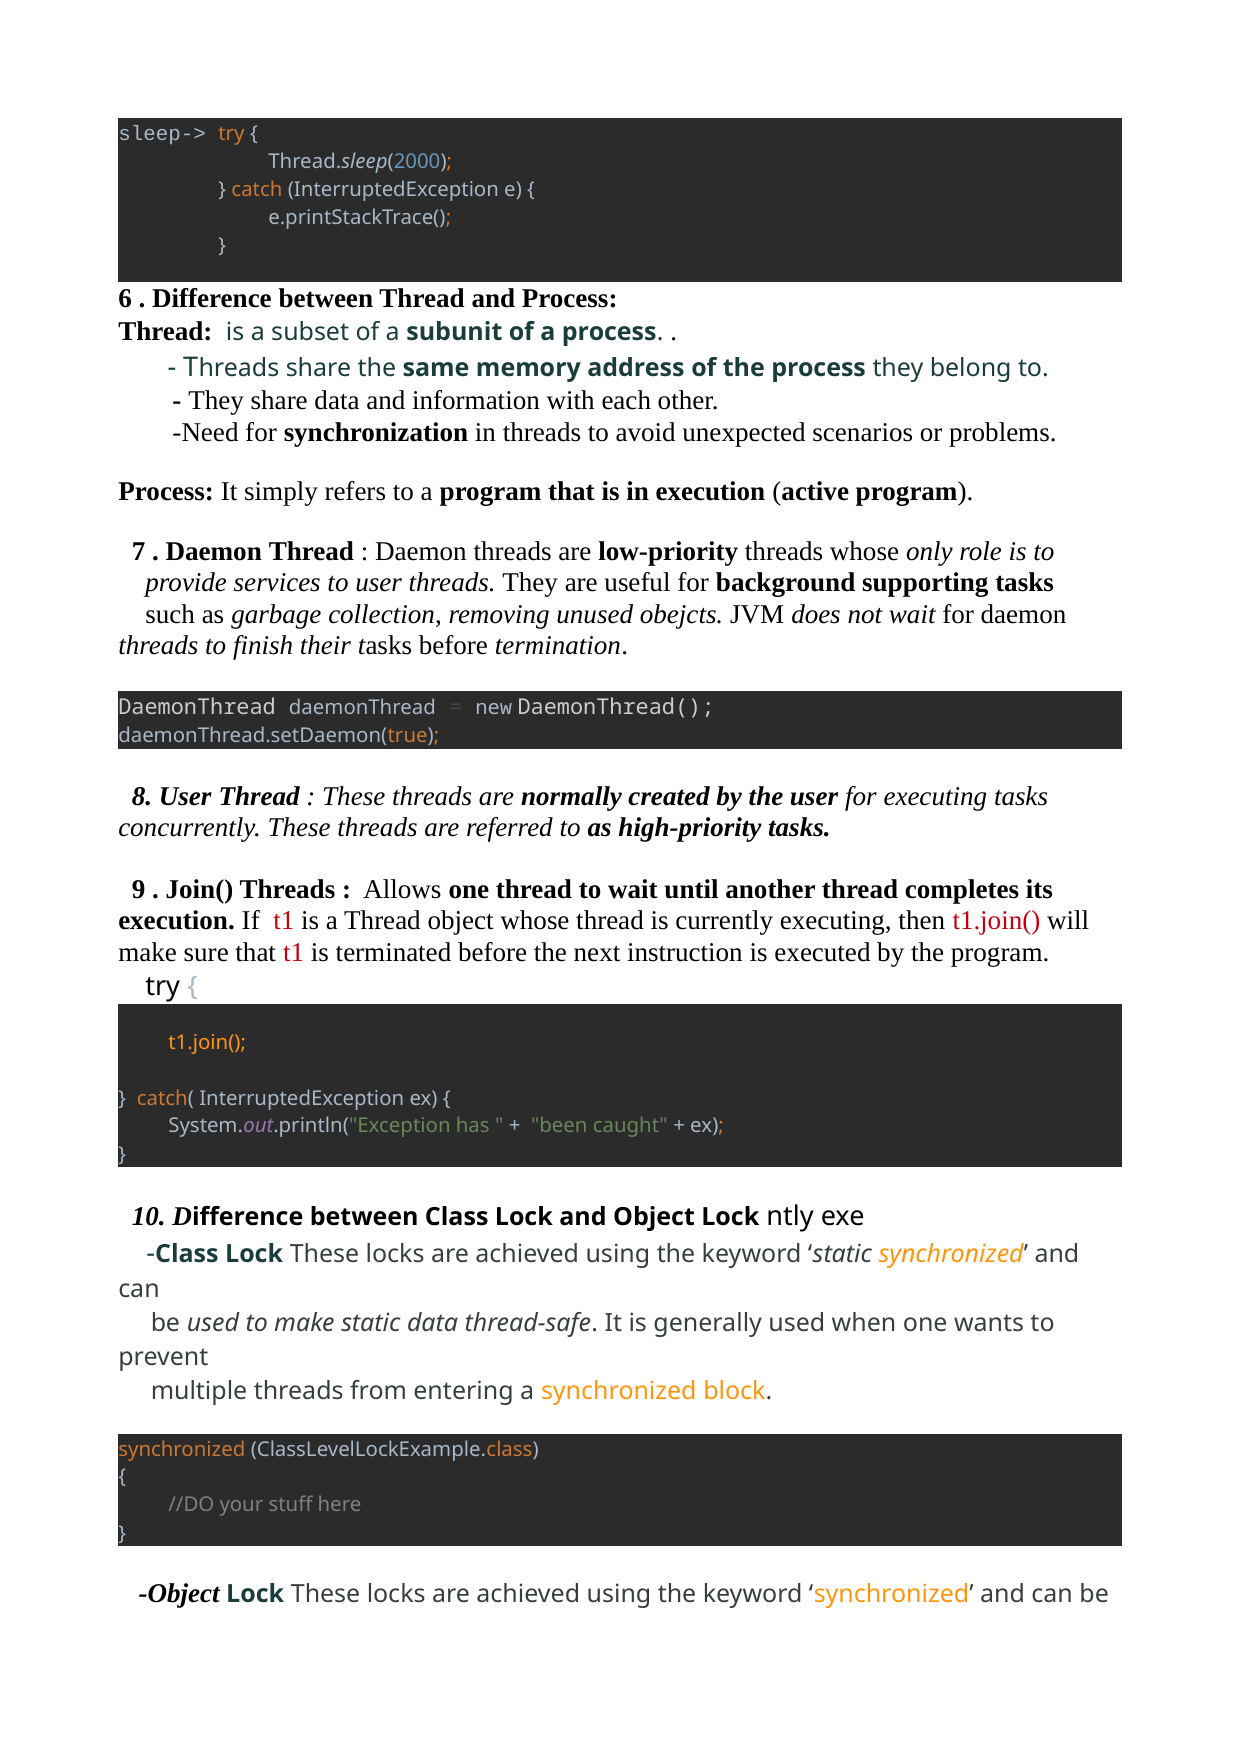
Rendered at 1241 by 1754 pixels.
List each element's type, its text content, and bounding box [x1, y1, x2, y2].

text //DO your stuff here [118, 1490, 1122, 1518]
text } [118, 1139, 1122, 1167]
text be used to make static data thread-safe. It is generally used when one wants to prevent [118, 1304, 1122, 1372]
text synchronized (ClassLevelLockExample.class) [118, 1434, 1122, 1462]
text Thread: is a subset of a subunit of a process. . [118, 313, 1122, 348]
text t1.join(); [118, 1027, 1122, 1055]
text 7 . Daemon Thread : Daemon threads are low-priority threads whose only role is to [118, 535, 1122, 567]
text -Need for synchronization in threads to avoid unexpected scenarios or problems. [118, 416, 1122, 447]
text Thread.sleep(2000); [118, 146, 1122, 174]
text such as garbage collection, removing unused obejcts. JVM does not wait for daemon threads to finish their tasks before termination. [118, 598, 1122, 660]
text -Object Lock These locks are achieved using the keyword ‘synchronized’ and can be [118, 1575, 1122, 1609]
text daemonThread.setDaemon(true); [118, 721, 1122, 749]
text - Threads share the same memory address of the process they belong to. [118, 348, 1122, 384]
text provide services to user threads. They are useful for background supporting tasks [118, 567, 1122, 598]
text multiple threads from entering a synchronized block. [118, 1372, 1122, 1406]
text 9 . Join() Threads : Allows one thread to wait until another thread completes its execution. If t1 is a Thread object whose thread is currently executing, then t1.join() will make sure that t1 is terminated before the next instruction is executed by the program. [118, 873, 1122, 967]
text 6 . Difference between Thread and Process: [118, 282, 1122, 313]
text try { [118, 967, 1122, 1004]
text } catch( InterruptedException ex) { [118, 1083, 1122, 1111]
text { [118, 1462, 1122, 1490]
text } [118, 1518, 1122, 1546]
text - They share data and information with each other. [118, 384, 1122, 416]
text e.printStackTrace(); [118, 202, 1122, 231]
text } [118, 231, 1122, 259]
text sleep-> try { [118, 118, 1122, 146]
text 8. User Thread : These threads are normally created by the user for executing tasks concurrently. These threads are referred to as high-priority tasks. [118, 780, 1122, 842]
text -Class Lock These locks are achieved using the keyword ‘static synchronized’ and can [118, 1233, 1122, 1304]
text 10. Difference between Class Lock and Object Lock ntly exe [118, 1196, 1122, 1233]
text Process: It simply refers to a program that is in execution (active program). [118, 476, 1122, 507]
text } catch (InterruptedException e) { [118, 174, 1122, 202]
text System.out.println("Exception has " + "been caught" + ex); [118, 1111, 1122, 1139]
text DaemonThread daemonThread = new DaemonThread(); [118, 691, 1122, 721]
